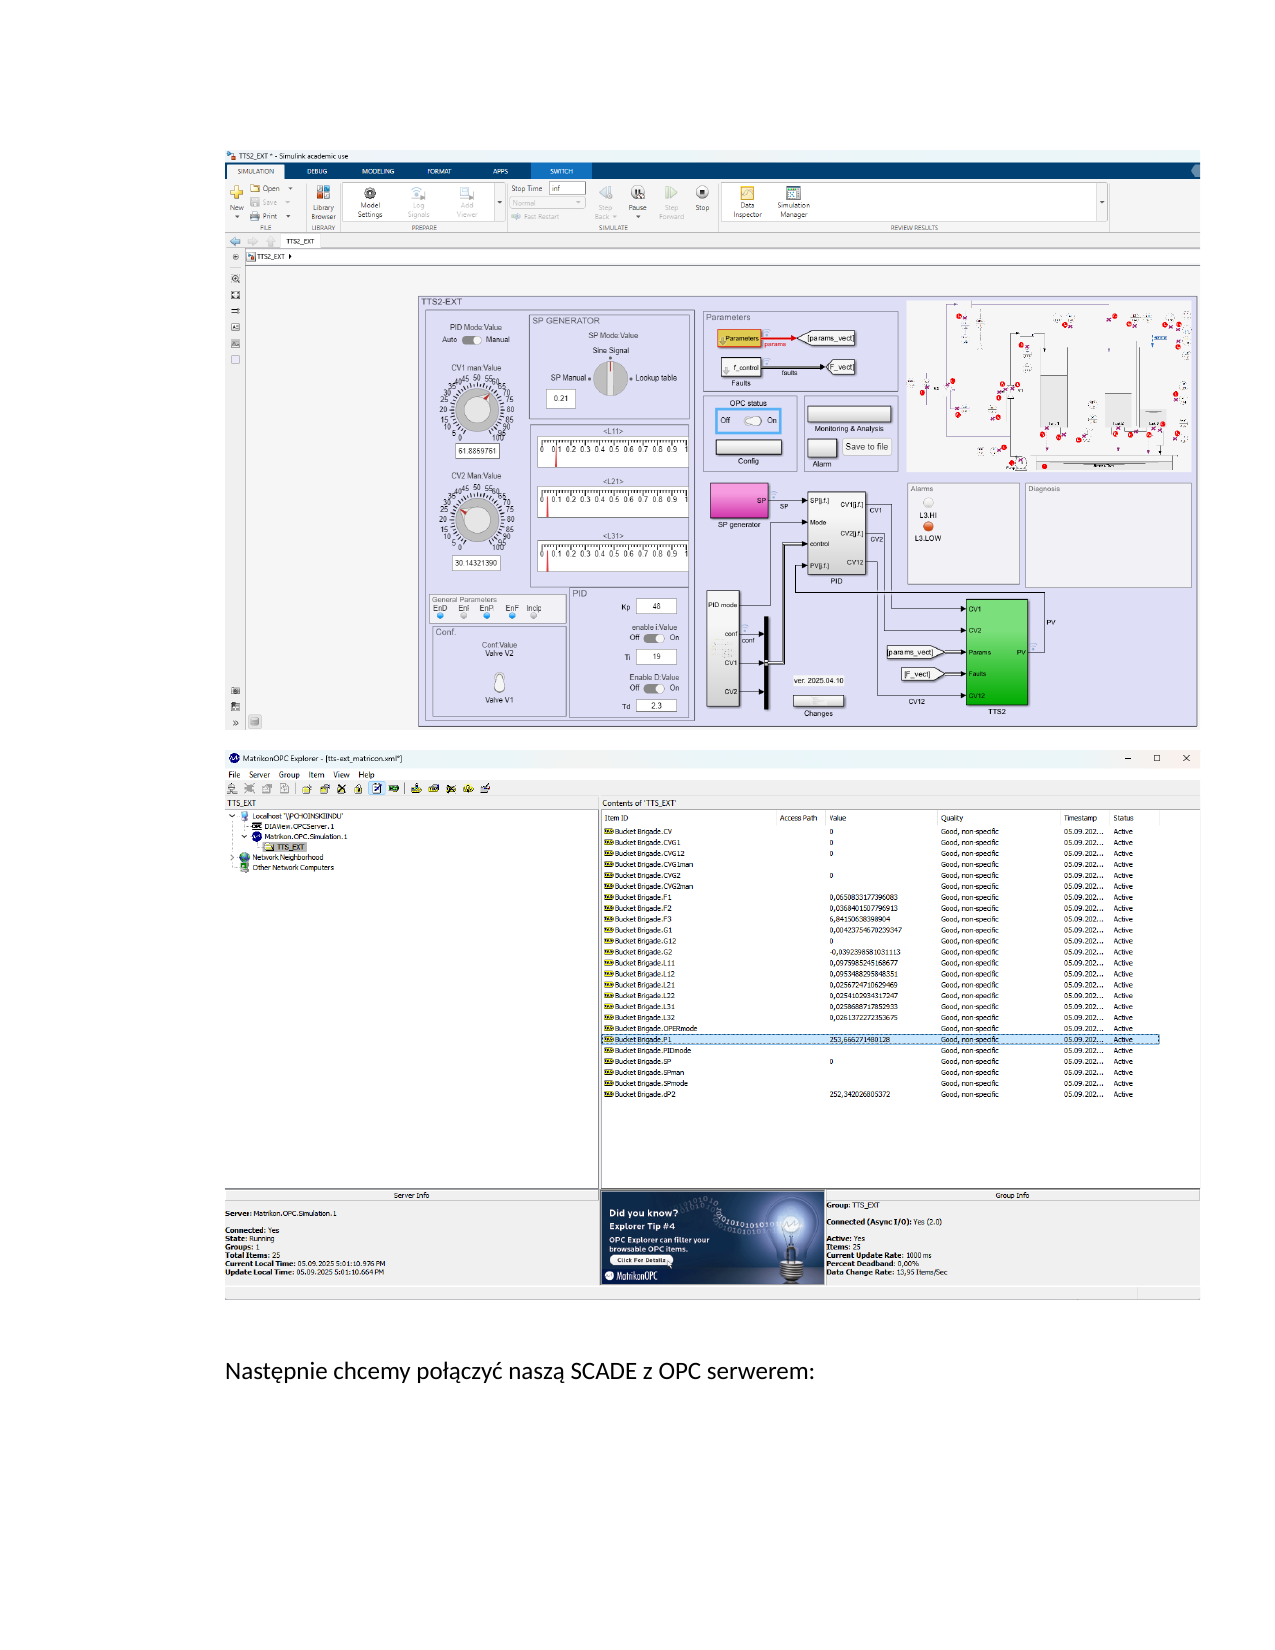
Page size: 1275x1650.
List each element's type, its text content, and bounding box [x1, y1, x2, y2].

list Następnie chcemy połączyć naszą SCADE z OPC serwerem: Oprogramowanie samo znajduje nam serwery Po dodaniu serwera mamy dostęp do wszystkich elementów zawartych na nim: [225, 1321, 1125, 1386]
